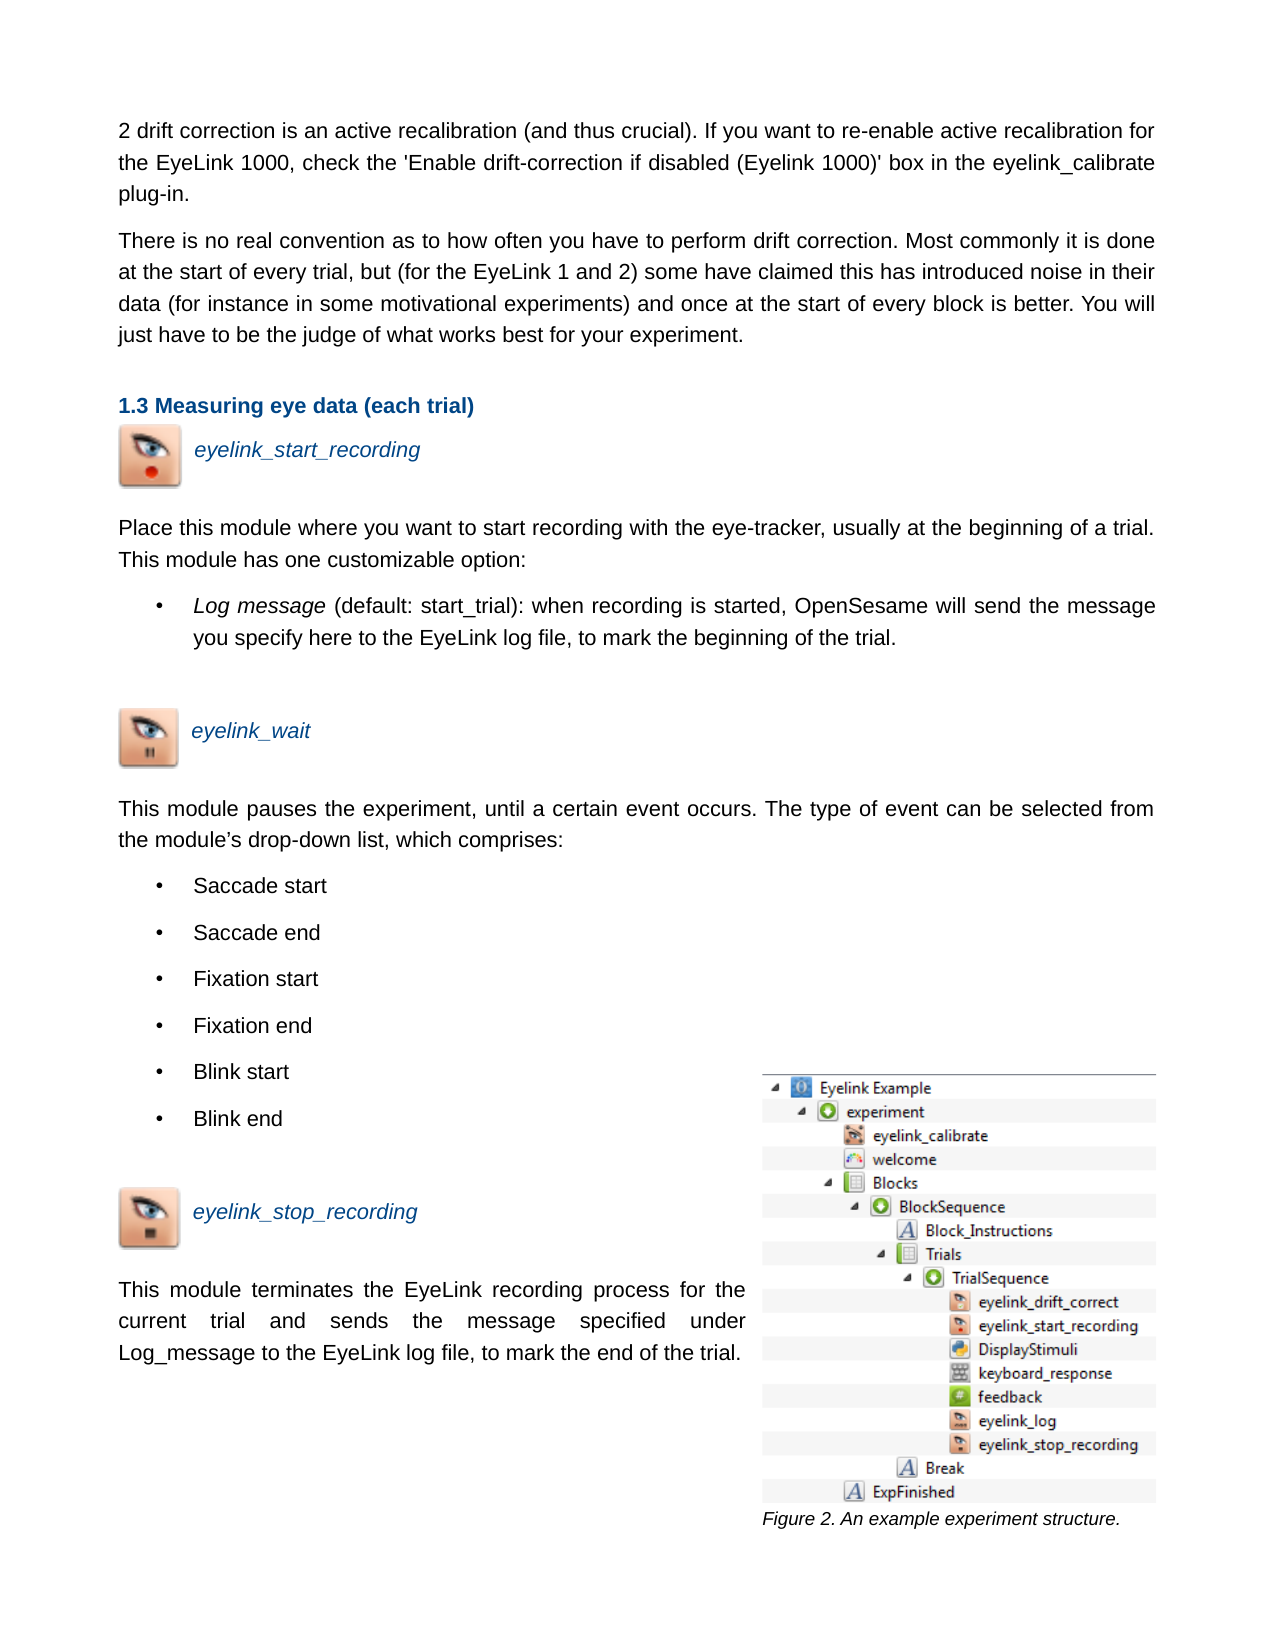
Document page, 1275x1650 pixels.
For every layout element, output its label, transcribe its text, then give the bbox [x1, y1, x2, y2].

text 2 drift correction is an active recalibration (and thus crucial). If you want to re-enable active recalibration for the EyeLink 1000, check the 'Enable drift-correction if disabled (Eyelink 1000)' box in the eyelink_calibrate plug-in. [118, 118, 1157, 206]
list Blink start [156, 1059, 1157, 1084]
subtitle eyelink_stop_recording [181, 1198, 762, 1224]
text This module pauses the experiment, until a certain event occurs. The type of event can be selected from the module’s drop-down list, which comprises: [118, 764, 1157, 852]
list Fixation end [156, 1013, 1157, 1038]
text Place this module where you want to start recording with the eye-tracker, usually at the beginning of a trial. This module has one customizable option: [118, 484, 1157, 572]
picture [118, 1187, 181, 1250]
list Saccade end [156, 920, 1157, 945]
picture [118, 424, 183, 489]
list Log message (default: start_trial): when recording is started, OpenSesame will send the message you specify here to the EyeLink log file, to mark the beginning of the trial. [156, 593, 1157, 650]
text There is no real convention as to how often you have to perform drift correction. Most commonly it is done at the start of every trial, but (for the EyeLink 1 and 2) some have claimed this has introduced noise in their data (for instance in some motivational experiments) and once at the start of every block is better. You will just have to be the judge of what works best for your experiment. [118, 227, 1157, 347]
text This module terminates the EyeLink recording process for the current trial and sends the message specified under Log_message to the EyeLink log file, to mark the end of the trial. [118, 1245, 762, 1364]
text Figure 2. An example experiment structure. [762, 1503, 1156, 1530]
list Blink end [156, 1106, 762, 1131]
list Saccade start [156, 873, 1157, 898]
picture [762, 1074, 1157, 1503]
picture [118, 708, 179, 769]
subtitle eyelink_wait [179, 717, 1157, 743]
subtitle eyelink_start_recording [183, 437, 1157, 462]
subtitle 1.3 Measuring eye data (each trial) [118, 393, 1157, 418]
list Fixation start [156, 966, 1157, 991]
